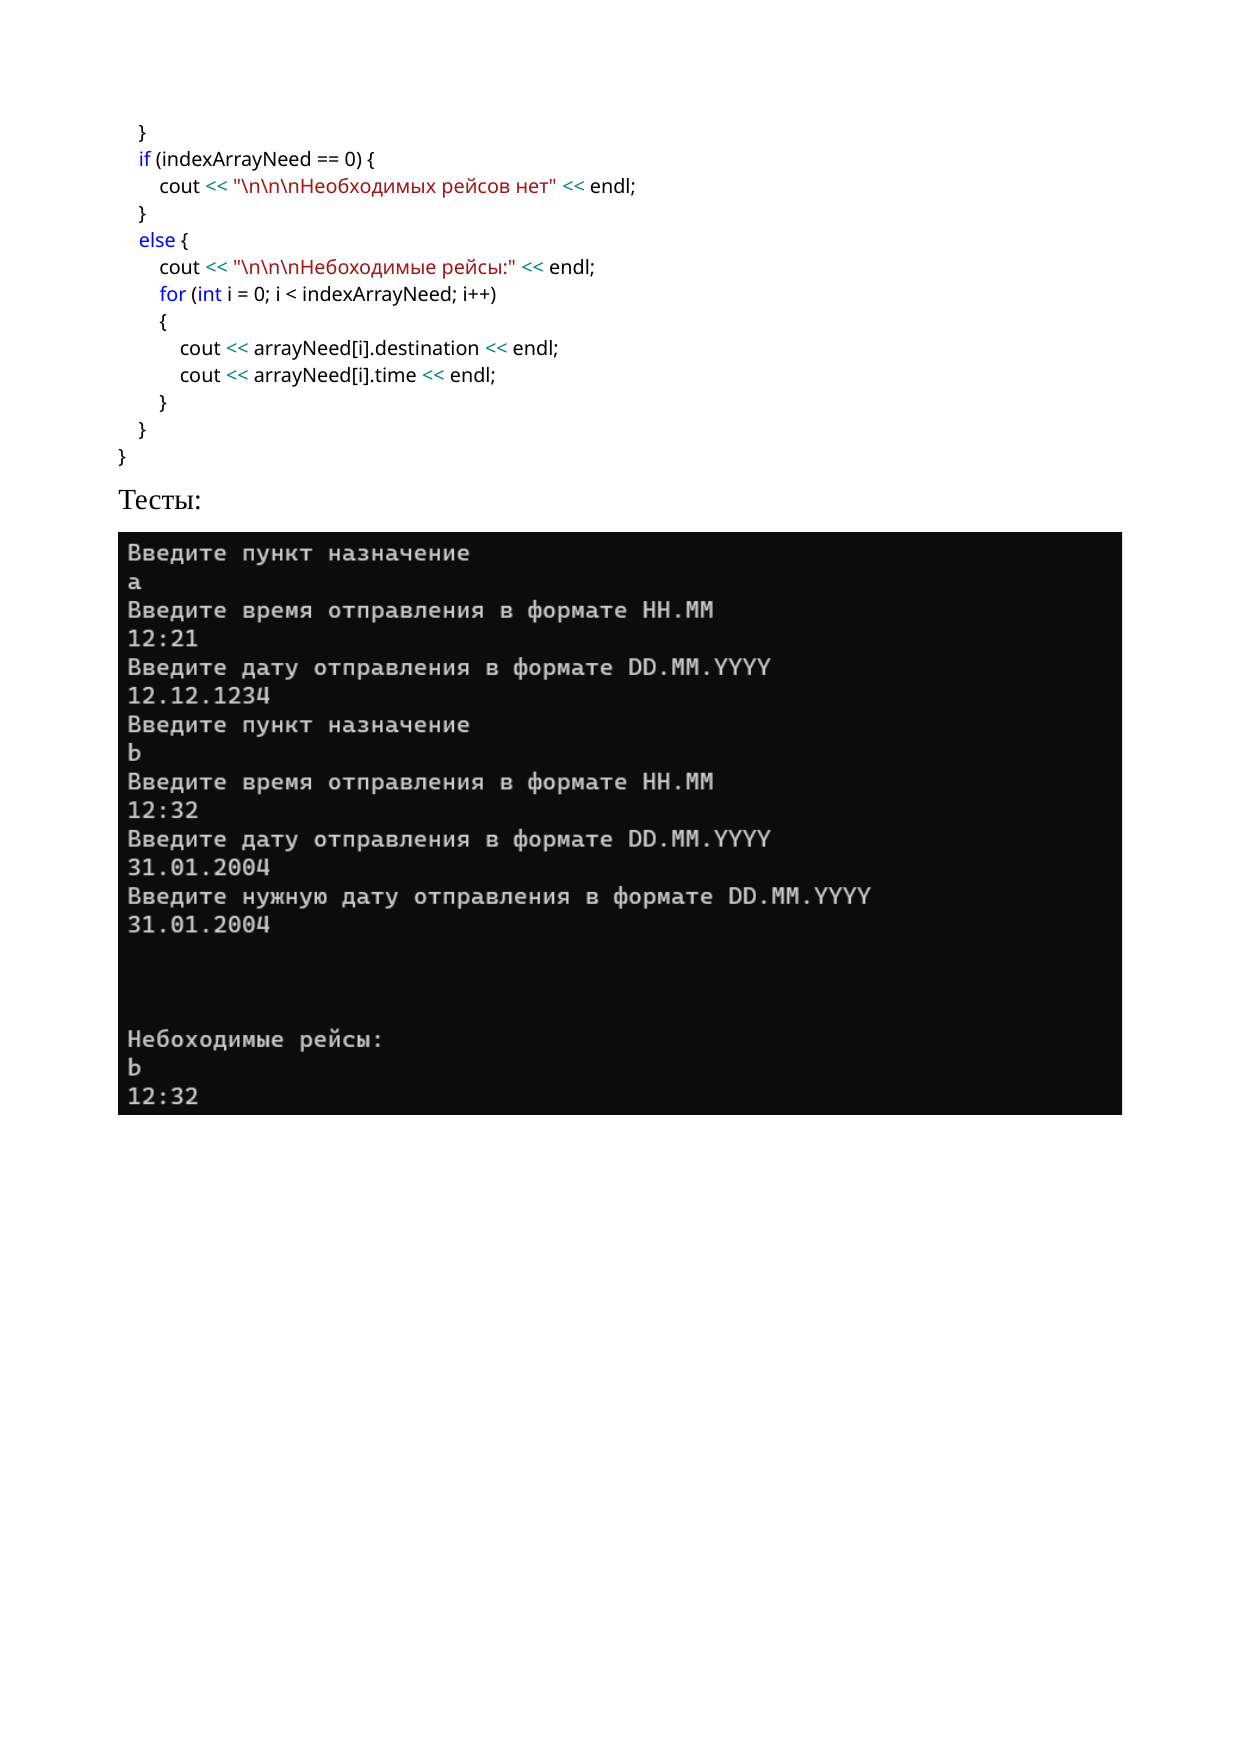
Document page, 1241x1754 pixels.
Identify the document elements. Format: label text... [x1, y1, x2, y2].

text else { [118, 226, 1122, 253]
text } [118, 415, 1122, 442]
text cout << arrayNeed[i].destination << endl; [118, 334, 1122, 361]
text } [118, 199, 1122, 226]
text } [118, 442, 1122, 469]
text if (indexArrayNeed == 0) { [118, 145, 1122, 172]
text { [118, 307, 1122, 334]
text cout << arrayNeed[i].time << endl; [118, 361, 1122, 388]
text cout << "\n\n\nНебоходимые рейсы:" << endl; [118, 253, 1122, 280]
text for (int i = 0; i < indexArrayNeed; i++) [118, 280, 1122, 307]
text } [118, 118, 1122, 145]
text Тесты: [118, 482, 1122, 516]
text cout << "\n\n\nНеобходимых рейсов нет" << endl; [118, 172, 1122, 199]
text } [118, 388, 1122, 415]
picture [118, 532, 1123, 1115]
